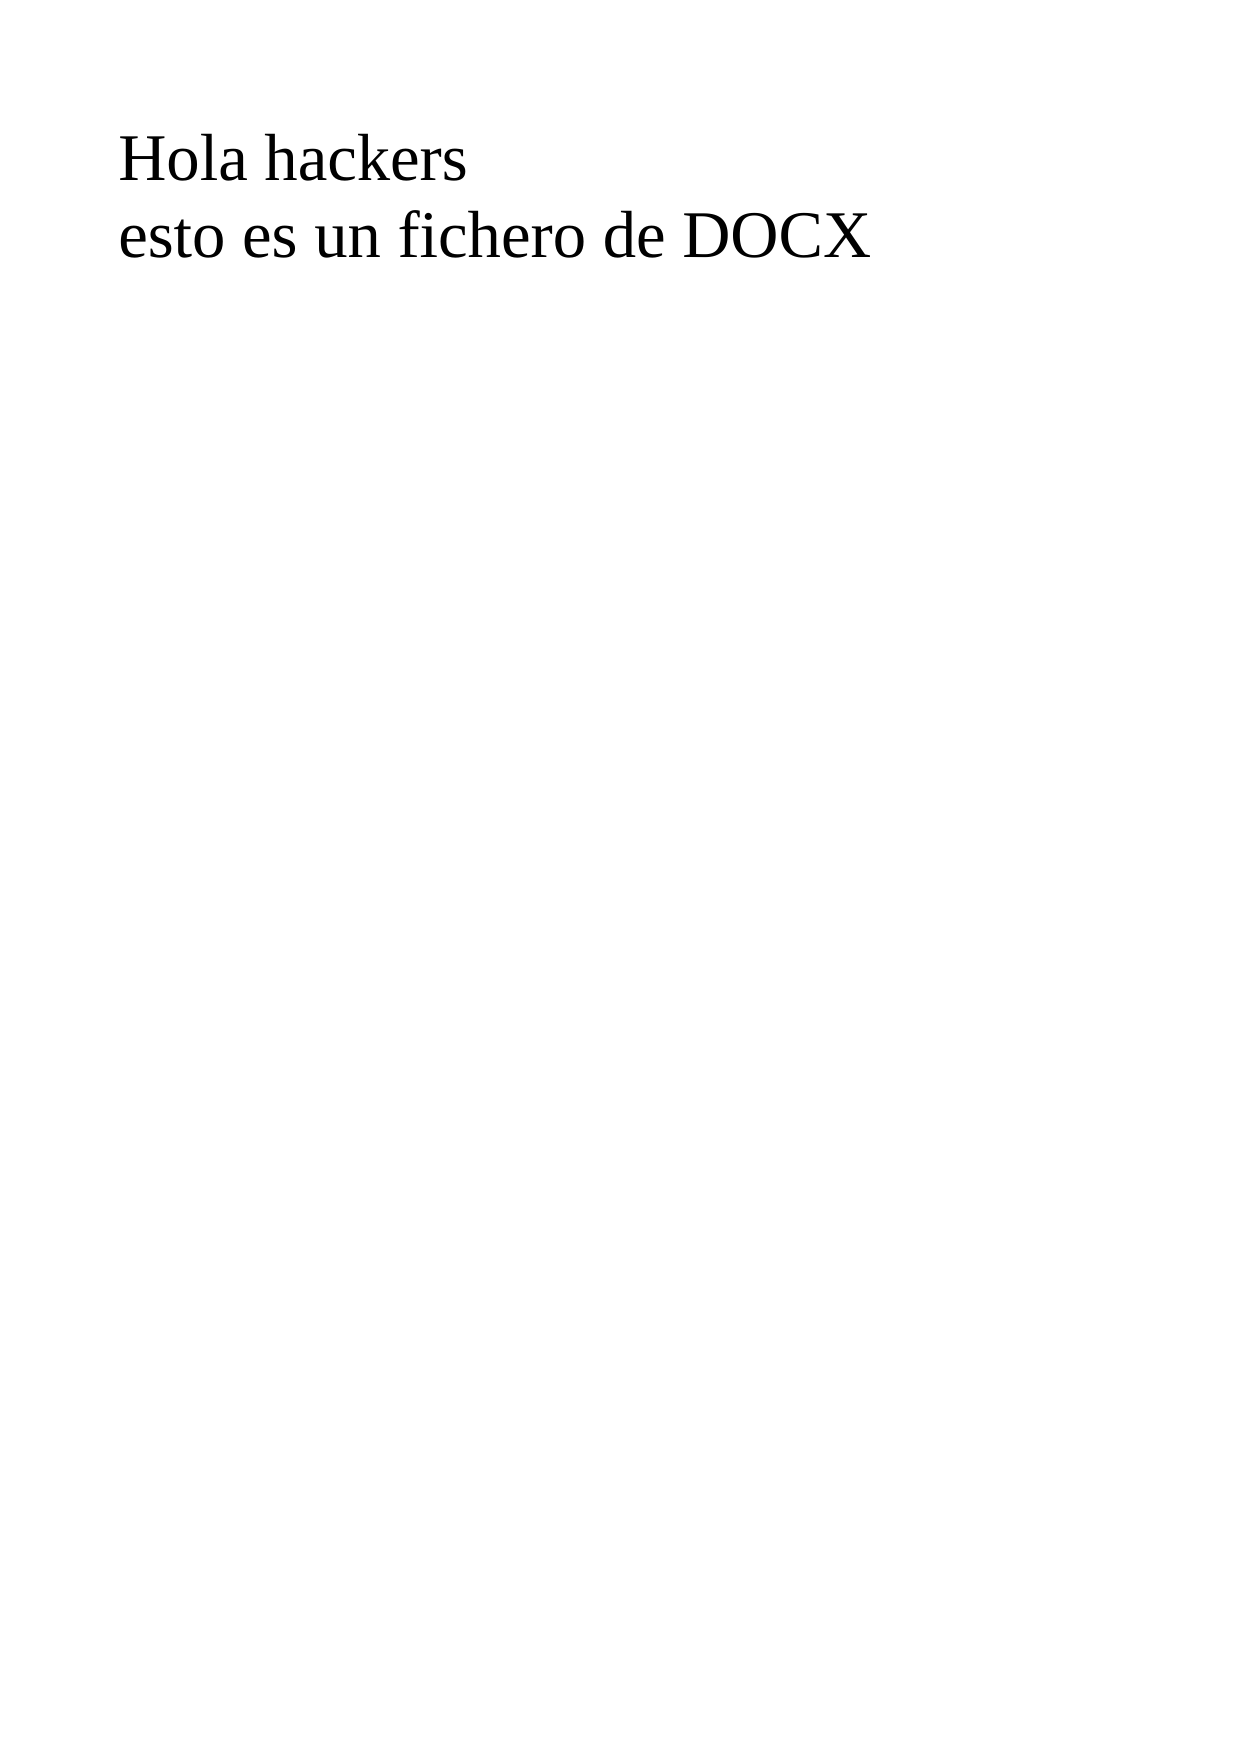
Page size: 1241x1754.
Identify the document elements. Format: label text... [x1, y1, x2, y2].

text Hola hackers [118, 118, 1122, 195]
text esto es un fichero de DOCX [118, 195, 1122, 271]
